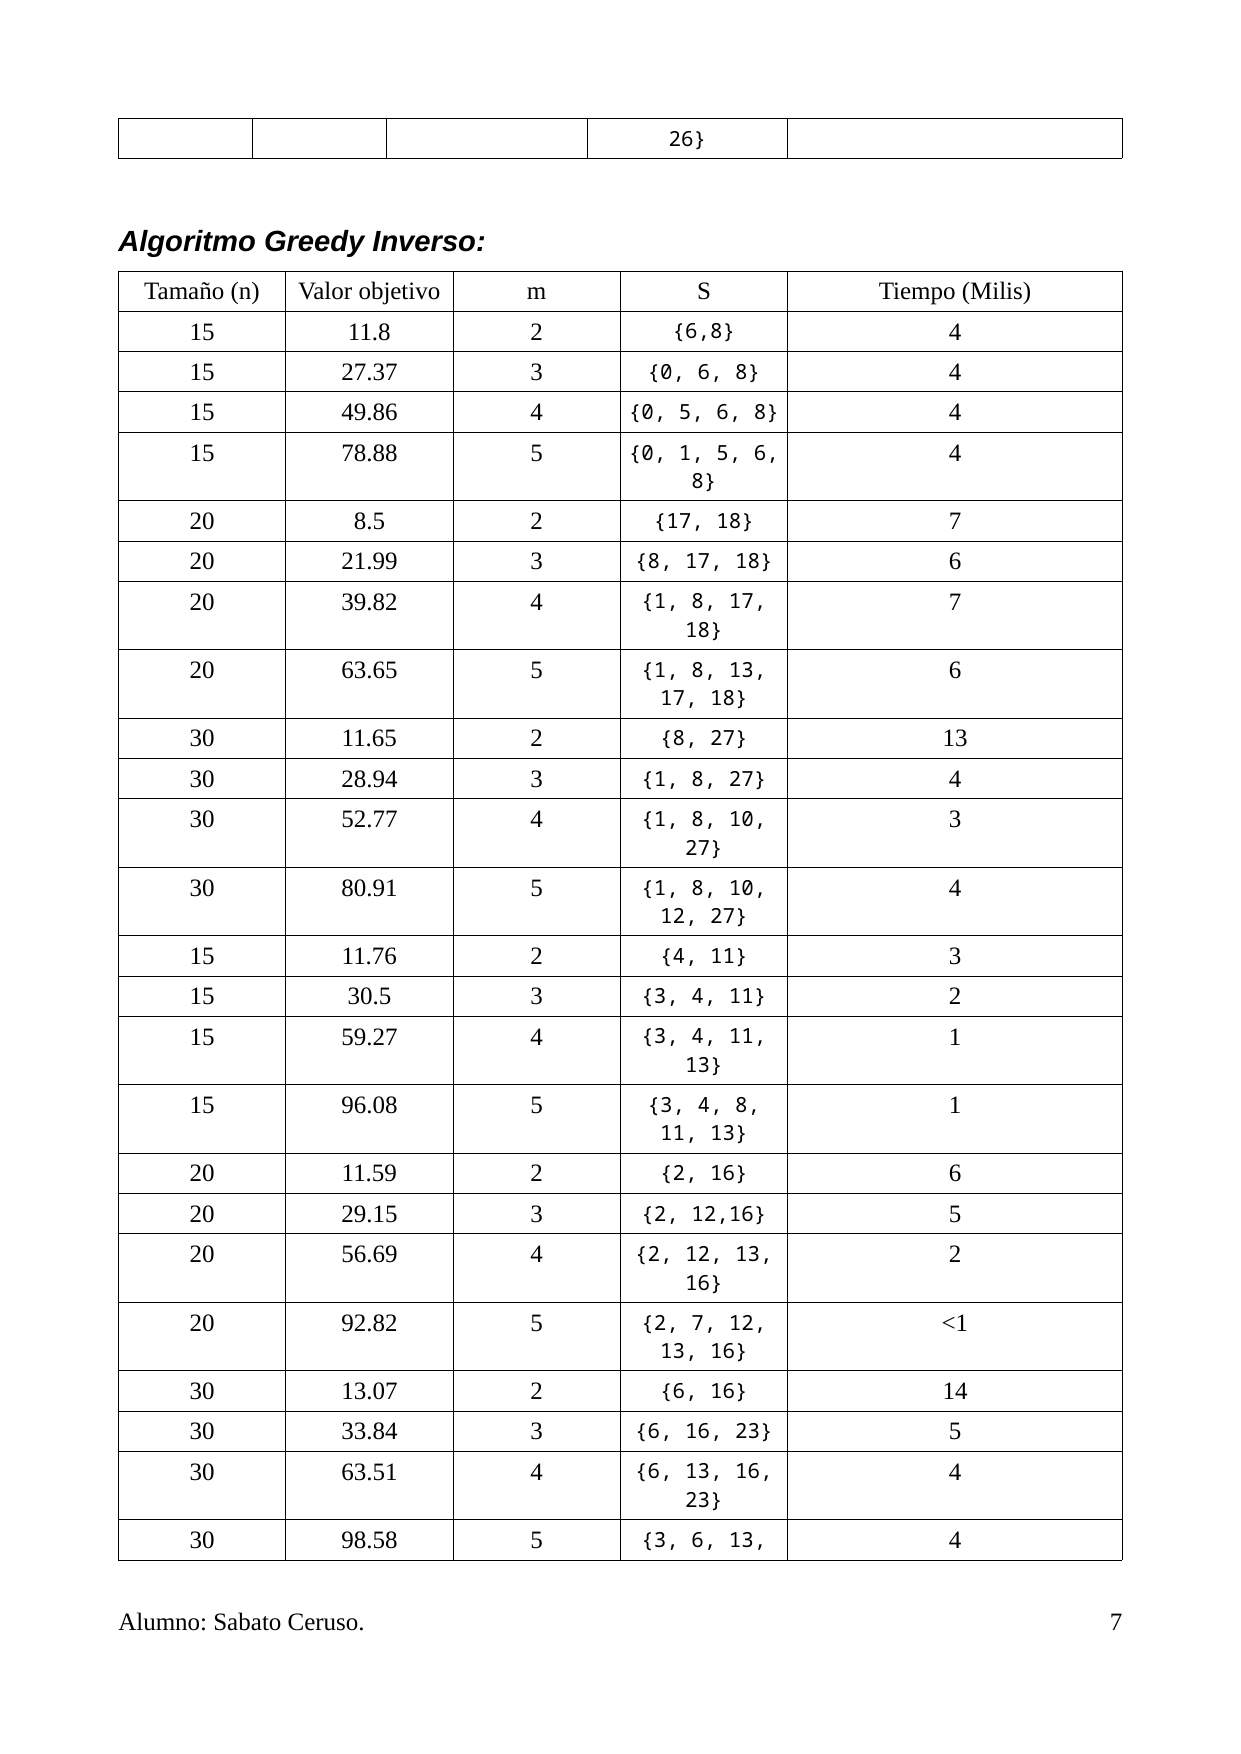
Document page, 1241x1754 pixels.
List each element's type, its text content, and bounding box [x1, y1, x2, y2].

table_cell 7 [788, 582, 1122, 649]
table_cell 11,65 [286, 719, 453, 758]
table_cell 30 [119, 799, 285, 867]
table_cell 4 [788, 312, 1122, 351]
table_cell {6, 13, 16, 23} [621, 1452, 787, 1519]
table_cell 11,8 [286, 312, 453, 351]
table_cell 20 [119, 1194, 285, 1233]
table_cell {1, 8, 10, 27} [621, 799, 787, 867]
table_cell 26} [588, 119, 787, 158]
table_cell 15 [119, 977, 285, 1016]
table_header Valor objetivo [286, 272, 453, 311]
table_cell 13,07 [286, 1371, 453, 1411]
table_cell {6, 16, 23} [621, 1412, 787, 1451]
table_cell 98,58 [286, 1520, 453, 1559]
table_header Tamaño (n) [119, 272, 285, 311]
table_header m [454, 272, 620, 311]
table_cell 20 [119, 582, 285, 649]
table_cell 56,69 [286, 1234, 453, 1302]
table_cell 3 [454, 977, 620, 1016]
subtitle Algoritmo Greedy Inverso: [118, 224, 1122, 258]
table_cell 3 [454, 542, 620, 581]
table_cell 4 [788, 392, 1122, 432]
table_cell 29,15 [286, 1194, 453, 1233]
table_cell {1, 8, 13, 17, 18} [621, 650, 787, 718]
table_cell 2 [454, 719, 620, 758]
table_cell 15 [119, 433, 285, 500]
table_cell 15 [119, 1085, 285, 1153]
table_cell {3, 4, 8, 11, 13} [621, 1085, 787, 1153]
table_cell {6, 16} [621, 1371, 787, 1411]
table_cell {8, 17, 18} [621, 542, 787, 581]
table_cell 2 [454, 312, 620, 351]
table_cell 2 [454, 501, 620, 541]
table_cell 3 [788, 799, 1122, 867]
table_cell 33,84 [286, 1412, 453, 1451]
table_cell 4 [454, 392, 620, 432]
table_cell {2, 12,16} [621, 1194, 787, 1233]
table_cell 20 [119, 1303, 285, 1370]
table_cell 4 [788, 352, 1122, 391]
table_cell {8, 27} [621, 719, 787, 758]
table_cell 78,88 [286, 433, 453, 500]
table_cell 2 [454, 936, 620, 976]
table_cell 5 [454, 1520, 620, 1559]
table_cell 6 [788, 542, 1122, 581]
table_cell 30 [119, 1520, 285, 1559]
table_cell 96,08 [286, 1085, 453, 1153]
table_cell 6 [788, 1154, 1122, 1193]
table_cell [387, 119, 587, 158]
table_cell {6,8} [621, 312, 787, 351]
table_cell {4, 11} [621, 936, 787, 976]
table_cell 15 [119, 392, 285, 432]
table_cell 4 [454, 1234, 620, 1302]
table_cell 3 [454, 352, 620, 391]
table_cell 4 [788, 1452, 1122, 1519]
table_cell 2 [454, 1154, 620, 1193]
table_cell [119, 119, 252, 158]
table_cell 30 [119, 719, 285, 758]
table_cell {3, 4, 11} [621, 977, 787, 1016]
table_cell 20 [119, 542, 285, 581]
table_cell {1, 8, 27} [621, 759, 787, 798]
table_cell 59,27 [286, 1017, 453, 1084]
table_header Tiempo (Milis) [788, 272, 1122, 311]
table_cell 3 [788, 936, 1122, 976]
table_cell 30 [119, 868, 285, 935]
table_cell 3 [454, 759, 620, 798]
table_cell 20 [119, 1154, 285, 1193]
table_cell 30 [119, 1412, 285, 1451]
table_cell 4 [454, 799, 620, 867]
table_cell <1 [788, 1303, 1122, 1370]
table_cell 5 [454, 1303, 620, 1370]
table_cell 1 [788, 1085, 1122, 1153]
table_cell 4 [788, 868, 1122, 935]
table_cell 92,82 [286, 1303, 453, 1370]
table_cell 5 [454, 868, 620, 935]
table_cell 3 [454, 1412, 620, 1451]
table_cell 5 [454, 433, 620, 500]
table_cell 52,77 [286, 799, 453, 867]
table_cell 4 [454, 1452, 620, 1519]
table_cell 80,91 [286, 868, 453, 935]
table_cell {3, 6, 13, [621, 1520, 787, 1559]
table_cell 4 [788, 433, 1122, 500]
table_cell {0, 6, 8} [621, 352, 787, 391]
table_cell {1, 8, 17, 18} [621, 582, 787, 649]
table_cell 13 [788, 719, 1122, 758]
table_cell 28,94 [286, 759, 453, 798]
table_cell {0, 1, 5, 6, 8} [621, 433, 787, 500]
table_cell 63,65 [286, 650, 453, 718]
table_cell 30 [119, 1452, 285, 1519]
table_cell 1 [788, 1017, 1122, 1084]
table_cell {2, 16} [621, 1154, 787, 1193]
table_cell 2 [788, 1234, 1122, 1302]
table_cell 4 [454, 582, 620, 649]
table_cell 21,99 [286, 542, 453, 581]
table_cell 15 [119, 1017, 285, 1084]
table_cell 2 [454, 1371, 620, 1411]
table_cell 5 [454, 650, 620, 718]
table_cell 63,51 [286, 1452, 453, 1519]
table_cell 39,82 [286, 582, 453, 649]
table_cell 7 [788, 501, 1122, 541]
table_cell 85,56 [253, 119, 386, 158]
table_cell {0, 5, 6, 8} [621, 392, 787, 432]
table_cell {1, 8, 10, 12, 27} [621, 868, 787, 935]
table_cell 20 [119, 1234, 285, 1302]
table_cell 30,5 [286, 977, 453, 1016]
table_cell 15 [119, 936, 285, 976]
table_cell 20 [119, 501, 285, 541]
table_cell {3, 4, 11, 13} [621, 1017, 787, 1084]
table_cell 30 [119, 759, 285, 798]
table_cell 11,59 [286, 1154, 453, 1193]
table_cell 4 [454, 1017, 620, 1084]
table_cell 20 [119, 650, 285, 718]
table_cell 11,76 [286, 936, 453, 976]
table_cell 2 [788, 977, 1122, 1016]
table_cell 6 [788, 650, 1122, 718]
table_cell 4 [788, 1520, 1122, 1559]
table_cell 8,5 [286, 501, 453, 541]
table_cell 4 [788, 759, 1122, 798]
table_cell 30 [119, 1371, 285, 1411]
table_cell 3 [454, 1194, 620, 1233]
table_cell 14 [788, 1371, 1122, 1411]
table_cell 5 [788, 1194, 1122, 1233]
table_cell 5 [788, 1412, 1122, 1451]
table_cell {2, 12, 13, 16} [621, 1234, 787, 1302]
table_cell 3 [788, 119, 1122, 158]
table_cell 15 [119, 352, 285, 391]
table_cell 15 [119, 312, 285, 351]
table_cell 5 [454, 1085, 620, 1153]
table_cell {17, 18} [621, 501, 787, 541]
table_cell 27,37 [286, 352, 453, 391]
table_cell {2, 7, 12, 13, 16} [621, 1303, 787, 1370]
table_header S [621, 272, 787, 311]
table_cell 49,86 [286, 392, 453, 432]
